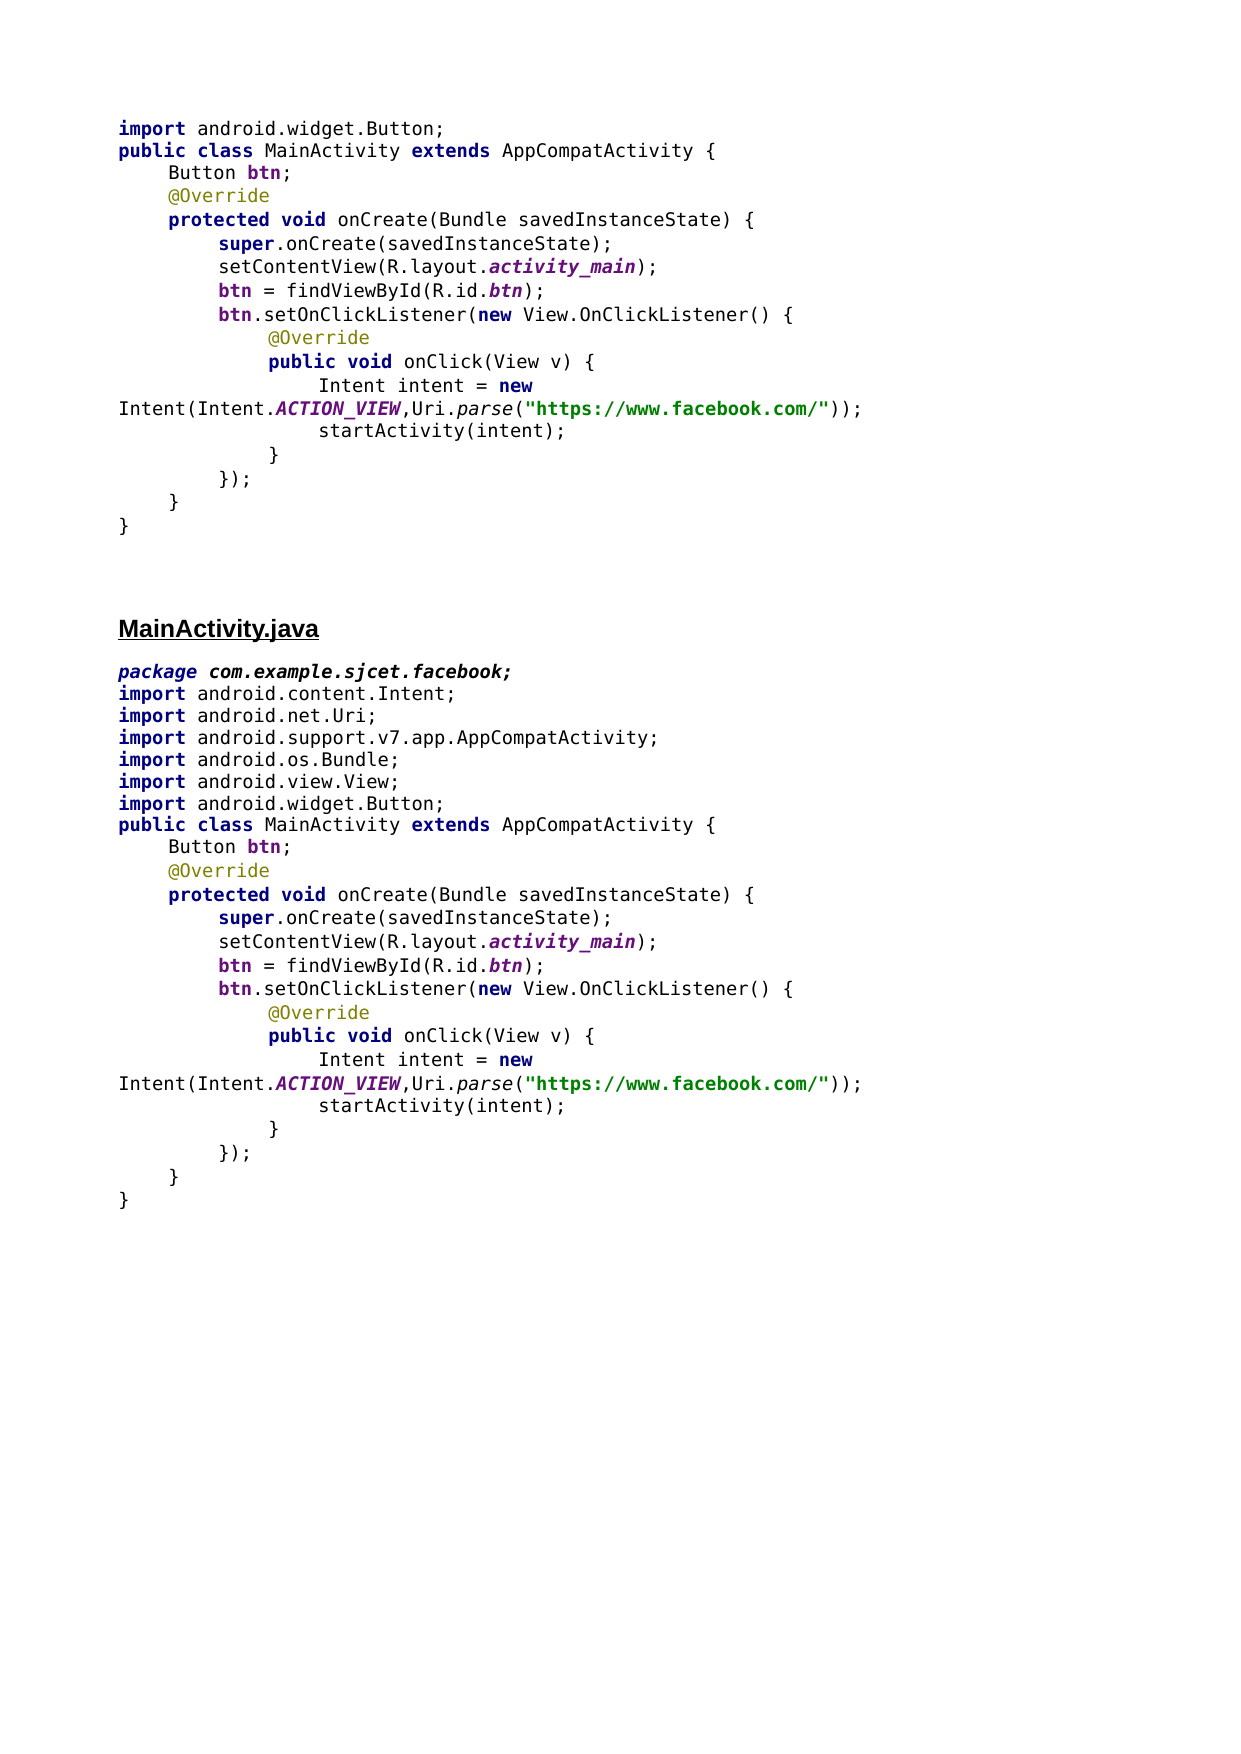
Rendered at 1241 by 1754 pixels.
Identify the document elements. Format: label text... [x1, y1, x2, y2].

text @Override [118, 1002, 1122, 1026]
text Button btn; [118, 162, 1122, 186]
text protected void onCreate(Bundle savedInstanceState) { [118, 209, 1122, 233]
text protected void onCreate(Bundle savedInstanceState) { [118, 884, 1122, 907]
text } [118, 491, 1122, 515]
text startActivity(intent); [118, 1095, 1122, 1118]
text btn = findViewById(R.id.btn); [118, 954, 1122, 978]
text startActivity(intent); [118, 420, 1122, 444]
text package com.example.sjcet.facebook; [118, 661, 1122, 683]
text import android.content.Intent; [118, 683, 1122, 705]
text public void onClick(View v) { [118, 351, 1122, 375]
text public void onClick(View v) { [118, 1026, 1122, 1049]
text Button btn; [118, 836, 1122, 860]
text setContentView(R.layout.activity_main); [118, 256, 1122, 280]
text setContentView(R.layout.activity_main); [118, 931, 1122, 954]
text public class MainActivity extends AppCompatActivity { [118, 140, 1122, 162]
text Intent intent = new Intent(Intent.ACTION_VIEW,Uri.parse("https://www.facebook.com/")); [118, 375, 1122, 420]
text @Override [118, 186, 1122, 209]
text super.onCreate(savedInstanceState); [118, 907, 1122, 931]
text import android.net.Uri; [118, 705, 1122, 727]
text } [118, 1189, 1122, 1211]
text } [118, 1166, 1122, 1189]
text } [118, 515, 1122, 537]
text Intent intent = new Intent(Intent.ACTION_VIEW,Uri.parse("https://www.facebook.com/")); [118, 1049, 1122, 1095]
text } [118, 444, 1122, 467]
text } [118, 1118, 1122, 1142]
text super.onCreate(savedInstanceState); [118, 233, 1122, 256]
text import android.support.v7.app.AppCompatActivity; [118, 727, 1122, 749]
text import android.widget.Button; [118, 118, 1122, 140]
text import android.view.View; [118, 771, 1122, 793]
text btn.setOnClickListener(new View.OnClickListener() { [118, 304, 1122, 327]
text MainActivity.java [118, 614, 1122, 642]
text import android.os.Bundle; [118, 749, 1122, 771]
text import android.widget.Button; [118, 793, 1122, 814]
text }); [118, 1142, 1122, 1166]
text @Override [118, 327, 1122, 351]
text public class MainActivity extends AppCompatActivity { [118, 814, 1122, 836]
text }); [118, 467, 1122, 491]
text @Override [118, 860, 1122, 884]
text btn.setOnClickListener(new View.OnClickListener() { [118, 978, 1122, 1002]
text btn = findViewById(R.id.btn); [118, 280, 1122, 304]
